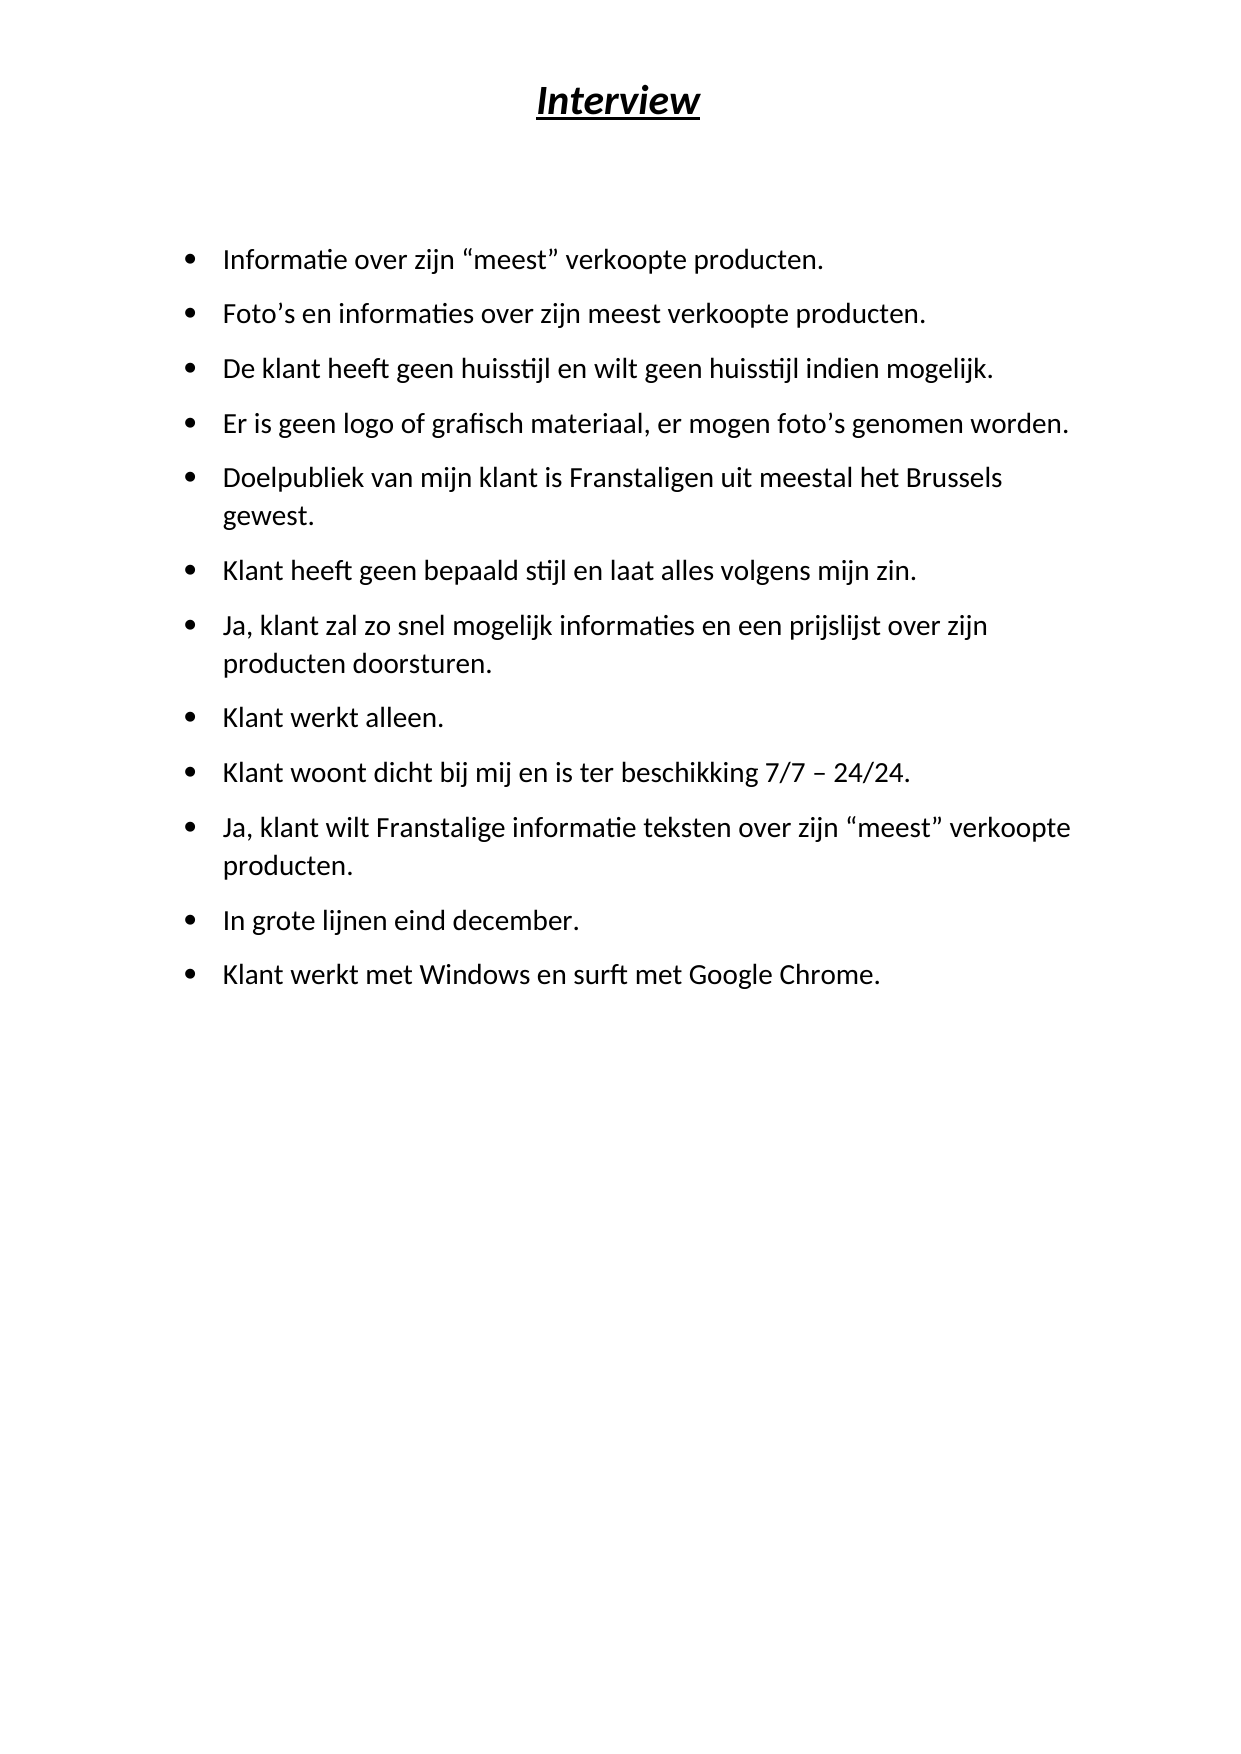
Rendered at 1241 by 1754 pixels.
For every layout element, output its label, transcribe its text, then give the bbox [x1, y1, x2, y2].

list De klant heeft geen huisstijl en wilt geen huisstijl indien mogelijk. [185, 350, 1093, 386]
list Klant werkt alleen. [185, 699, 1093, 735]
list Er is geen logo of grafisch materiaal, er mogen foto’s genomen worden. [185, 405, 1093, 440]
list Informatie over zijn “meest” verkoopte producten. [185, 241, 1093, 276]
list Foto’s en informaties over zijn meest verkoopte producten. [185, 295, 1093, 331]
list Klant woont dicht bij mij en is ter beschikking 7/7 – 24/24. [185, 754, 1093, 790]
list Doelpubliek van mijn klant is Franstaligen uit meestal het Brussels gewest. [185, 459, 1093, 533]
list Klant heeft geen bepaald stijl en laat alles volgens mijn zin. [185, 552, 1093, 588]
list Ja, klant zal zo snel mogelijk informaties en een prijslijst over zijn producten doorsturen. [185, 607, 1093, 681]
list In grote lijnen eind december. [185, 902, 1093, 937]
list Klant werkt met Windows en surft met Google Chrome. [185, 956, 1093, 992]
list Ja, klant wilt Franstalige informatie teksten over zijn “meest” verkoopte producten. [185, 809, 1093, 883]
